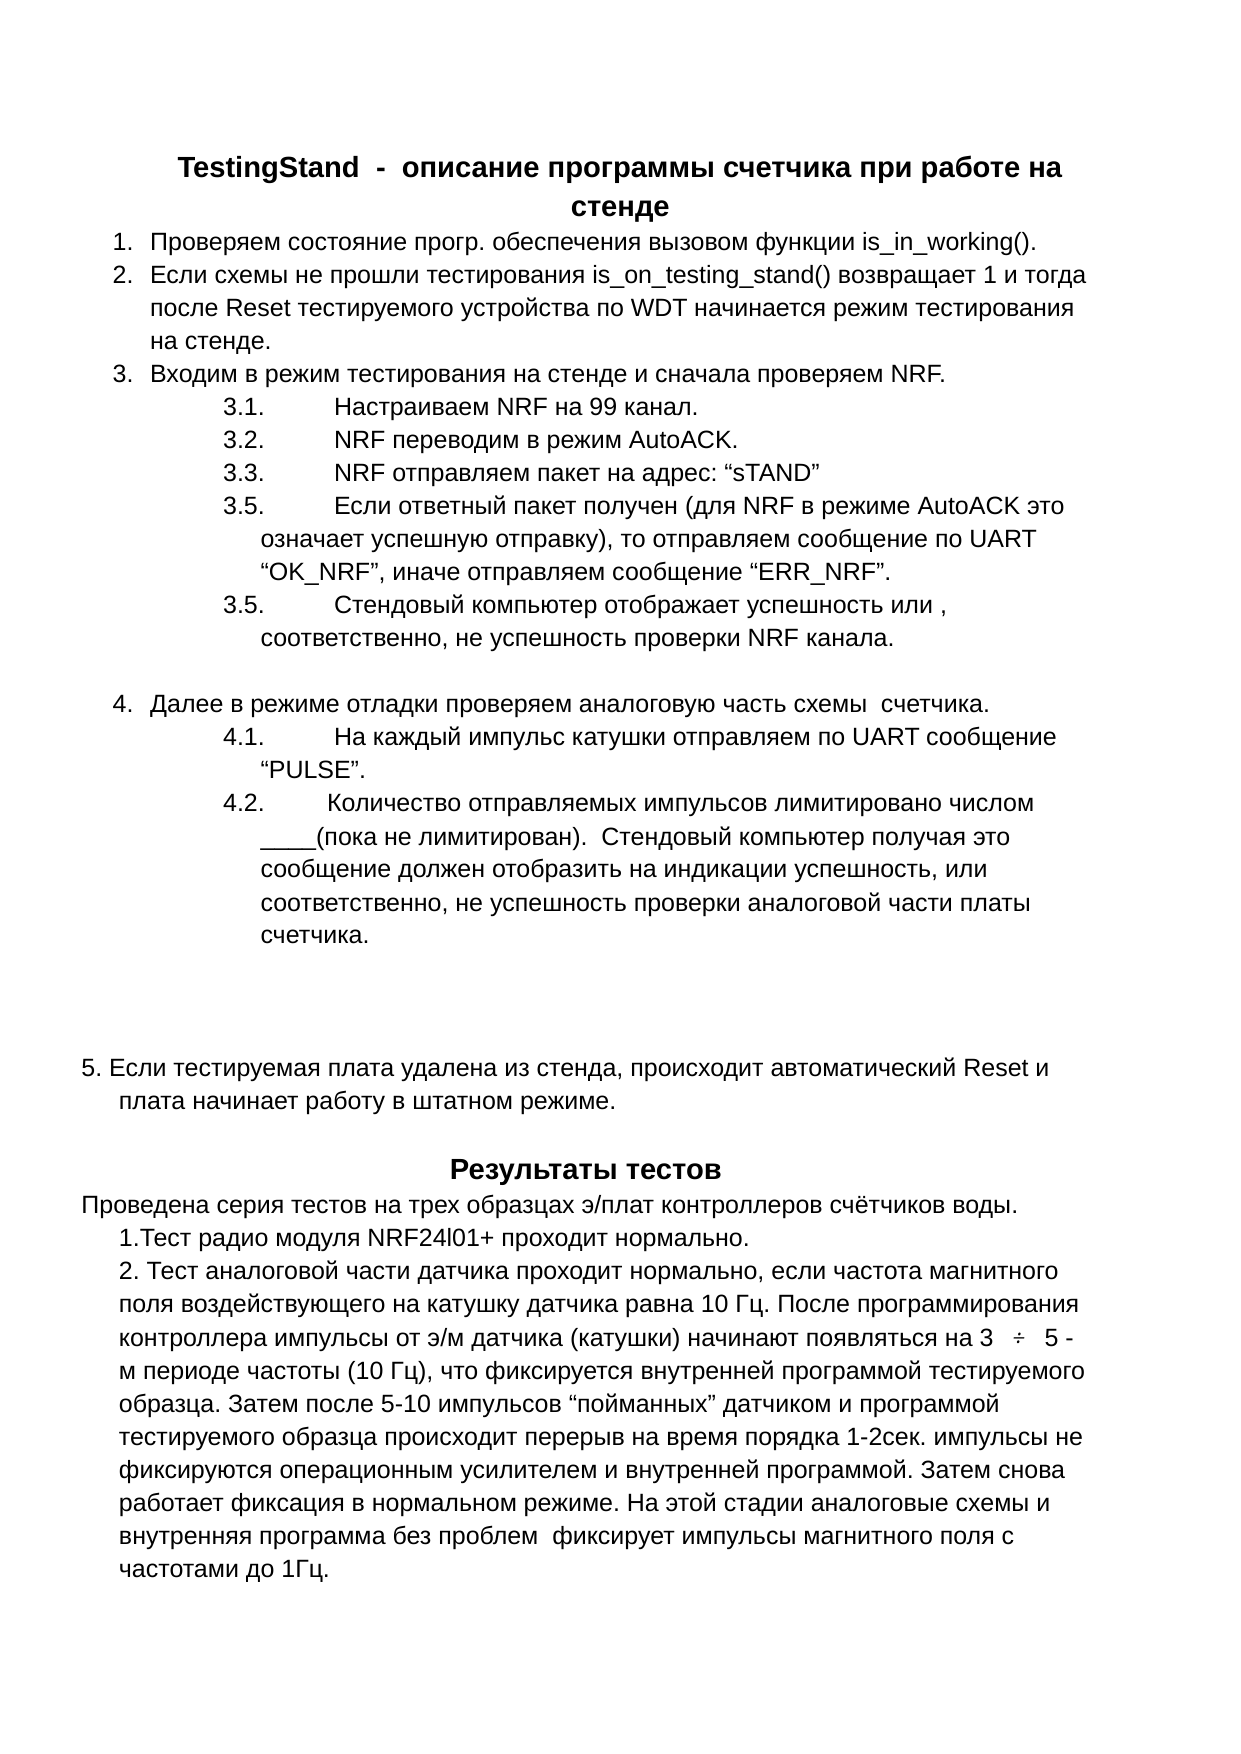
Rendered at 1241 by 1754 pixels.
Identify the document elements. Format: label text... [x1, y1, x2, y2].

text 2. Тест аналоговой части датчика проходит нормально, если частота магнитного поля воздействующего на катушку датчика равна 10 Гц. После программирования контроллера импульсы от э/м датчика (катушки) начинают появляться на 35 -м периоде частоты (10 Гц), что фиксируется внутренней программой тестируемого образца. Затем после 5-10 импульсов “пойманных” датчиком и программой тестируемого образца происходит перерыв на время порядка 1-2сек. импульсы не фиксируются операционным усилителем и внутренней программой. Затем снова работает фиксация в нормальном режиме. На этой стадии аналоговые схемы и внутренняя программа без проблем фиксирует импульсы магнитного поля с частотами до 1Гц. [81, 1256, 1090, 1583]
text 3.1. Настраиваем NRF на 99 канал. [223, 392, 1090, 421]
text 3.3. NRF отправляем пакет на адрес: “sTAND” [223, 458, 1090, 487]
text Результаты тестов [81, 1152, 1090, 1185]
text 1. Проверяем состояние прогр. обеспечения вызовом функции is_in_working(). [112, 227, 1090, 256]
text 3.5. Стендовый компьютер отображает успешность или , соответственно, не успешность проверки NRF канала. [223, 590, 1090, 652]
text 3.2. NRF переводим в режим AutoACK. [223, 425, 1090, 454]
text 2. Если схемы не прошли тестирования is_on_testing_stand() возвращает 1 и тогда после Reset тестируемого устройства по WDT начинается режим тестирования на стенде. [112, 260, 1090, 355]
text 4.2. Количество отправляемых импульсов лимитировано числом ____(пока не лимитирован). Стендовый компьютер получая это сообщение должен отобразить на индикации успешность, или соответственно, не успешность проверки аналоговой части платы счетчика. [223, 788, 1090, 949]
text 3. Входим в режим тестирования на стенде и сначала проверяем NRF. [112, 359, 1090, 388]
text 4. Далее в режиме отладки проверяем аналоговую часть схемы счетчика. [112, 689, 1090, 718]
text 4.1. На каждый импульс катушки отправляем по UART сообщение “PULSE”. [223, 722, 1090, 784]
text Проведена серия тестов на трех образцах э/плат контроллеров счётчиков воды. 1.Тест радио модуля NRF24l01+ проходит нормально. [81, 1190, 1090, 1252]
text 5. Если тестируемая плата удалена из стенда, происходит автоматический Reset и плата начинает работу в штатном режиме. [81, 1053, 1090, 1114]
text 3.5. Если ответный пакет получен (для NRF в режиме AutoACK это означает успешную отправку), то отправляем сообщение по UART “OK_NRF”, иначе отправляем сообщение “ERR_NRF”. [223, 491, 1090, 586]
text TestingStand - описание программы счетчика при работе на стенде [150, 150, 1090, 222]
